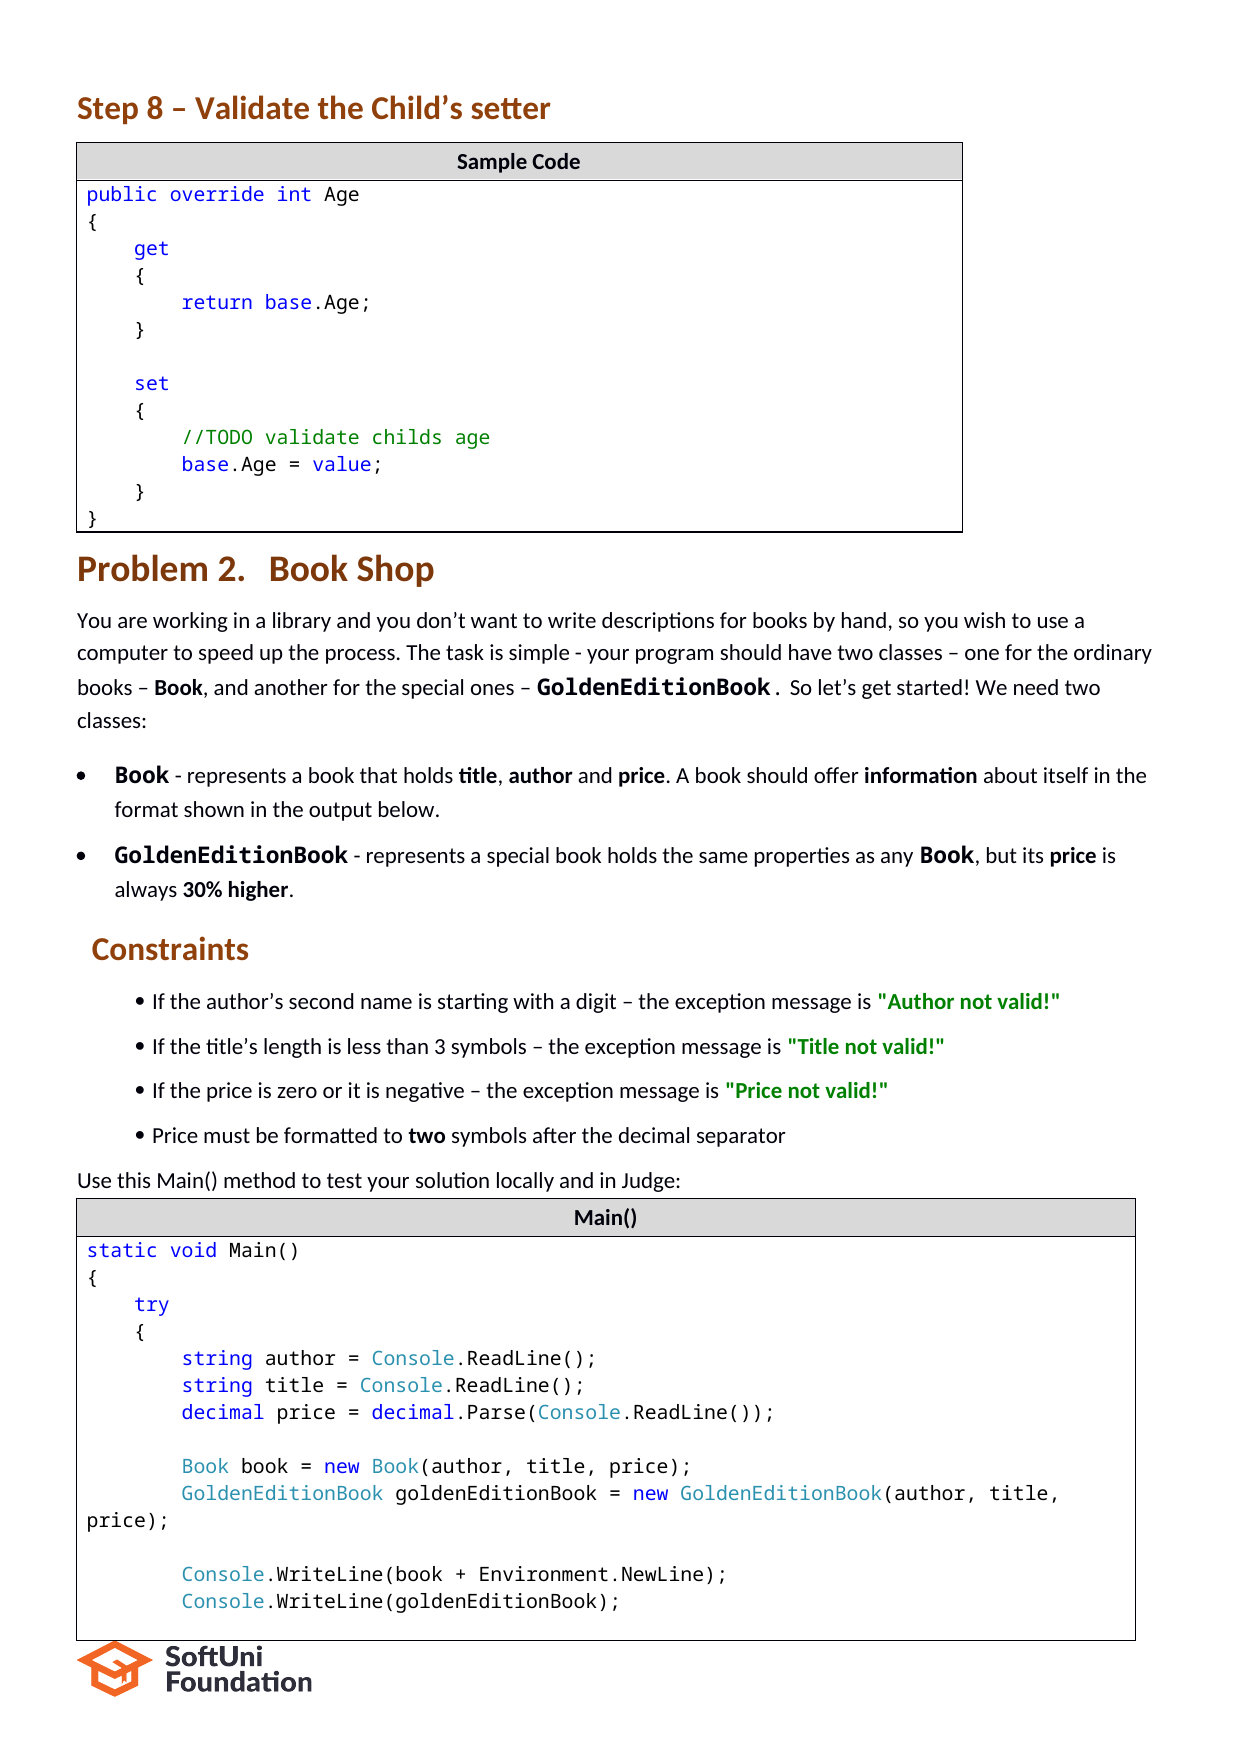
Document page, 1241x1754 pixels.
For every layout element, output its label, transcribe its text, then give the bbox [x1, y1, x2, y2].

list GoldenEditionBook - represents a special book holds the same properties as any Book, but its price is always 30% higher. [77, 839, 1163, 903]
table_header Main() [77, 1199, 1135, 1236]
picture [76, 1641, 312, 1697]
list If the price is zero or it is negative – the exception message is "Price not valid!" [136, 1076, 1163, 1104]
subtitle Book Shop [77, 545, 1163, 591]
subtitle Step 8 – Validate the Child’s setter [77, 87, 1163, 128]
subtitle Constraints [92, 928, 1163, 968]
list Price must be formatted to two symbols after the decimal separator [136, 1121, 1163, 1149]
text You are working in a library and you don’t want to write descriptions for books by hand, so you wish to use a computer to speed up the process. The task is simple - your program should have two classes – one for the ordinary books – Book, and another for the special ones – GoldenEditionBook. So let’s get started! We need two classes: [77, 606, 1163, 734]
list Book - represents a book that holds title, author and price. A book should offer information about itself in the format shown in the output below. [77, 759, 1163, 823]
table_header Sample Code [77, 143, 962, 179]
table_cell static void Main() { try { string author = Console.ReadLine(); string title = Console.ReadLine(); decimal price = decimal.Parse(Console.ReadLine()); Book book = new Book(author, title, price); GoldenEditionBook goldenEditionBook = new GoldenEditionBook(author, title, price); Console.WriteLine(book + Environment.NewLine); Console.WriteLine(goldenEditionBook); [77, 1237, 1135, 1640]
table_cell public override int Age { get { return base.Age; } set { //TODO validate childs age base.Age = value; } } [77, 181, 962, 531]
list If the author’s second name is starting with a digit – the exception message is "Author not valid!" [136, 987, 1163, 1015]
list If the title’s length is less than 3 symbols – the exception message is "Title not valid!" [136, 1032, 1163, 1060]
text Use this Main() method to test your solution locally and in Judge: [77, 1166, 1163, 1194]
